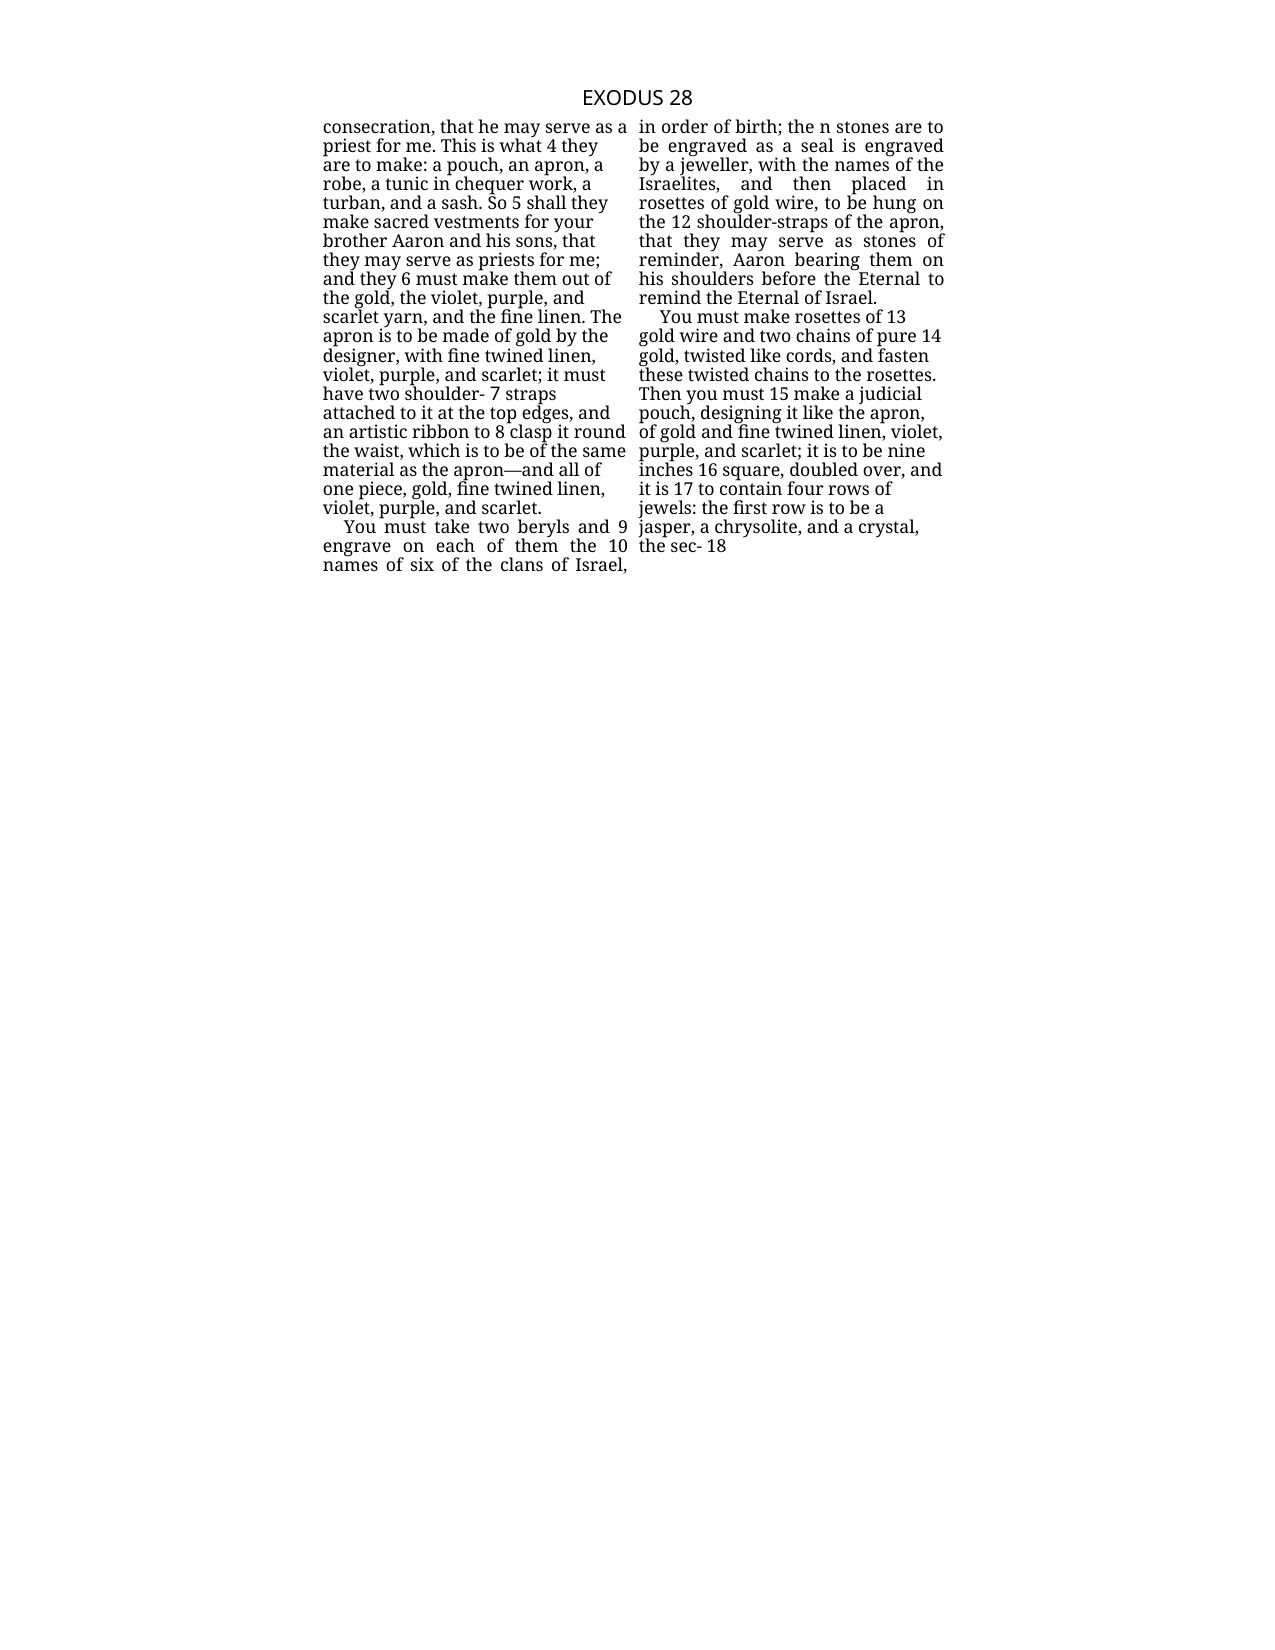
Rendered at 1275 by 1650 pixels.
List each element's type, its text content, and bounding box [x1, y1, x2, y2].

text consecration, that he may serve as a priest for me. This is what 4 they are to make: a pouch, an apron, a robe, a tunic in chequer work, a turban, and a sash. So 5 shall they make sacred vest­ments for your brother Aaron and his sons, that they may serve as priests for me; and they 6 must make them out of the gold, the violet, purple, and scarlet yarn, and the fine linen. The apron is to be made of gold by the designer, with fine twined linen, violet, purple, and scarlet; it must have two shoulder- 7 straps attached to it at the top edges, and an artistic ribbon to 8 clasp it round the waist, which is to be of the same material as the apron—and all of one piece, gold, fine twined linen, violet, purple, and scarlet. [323, 118, 628, 518]
text in order of birth; the n stones are to be engraved as a seal is engraved by a jeweller, with the names of the Israelites, and then placed in rosettes of gold wire, to be hung on the 12 shoulder-straps of the apron, that they may serve as stones of reminder, Aaron bearing them on his shoulders before the Eter­nal to remind the Eternal of Israel. [639, 118, 944, 309]
text You must take two beryls and 9 engrave on each of them the 10 names of six of the clans of Israel, [323, 518, 628, 576]
text You must make rosettes of 13 gold wire and two chains of pure 14 gold, twisted like cords, and fasten these twisted chains to the rosettes. Then you must 15 make a judicial pouch, designing it like the apron, of gold and fine twined linen, violet, purple, and scarlet; it is to be nine inches 16 square, doubled over, and it is 17 to contain four rows of jewels: the first row is to be a jasper, a chrysolite, and a crystal, the sec- 18 [639, 309, 944, 556]
